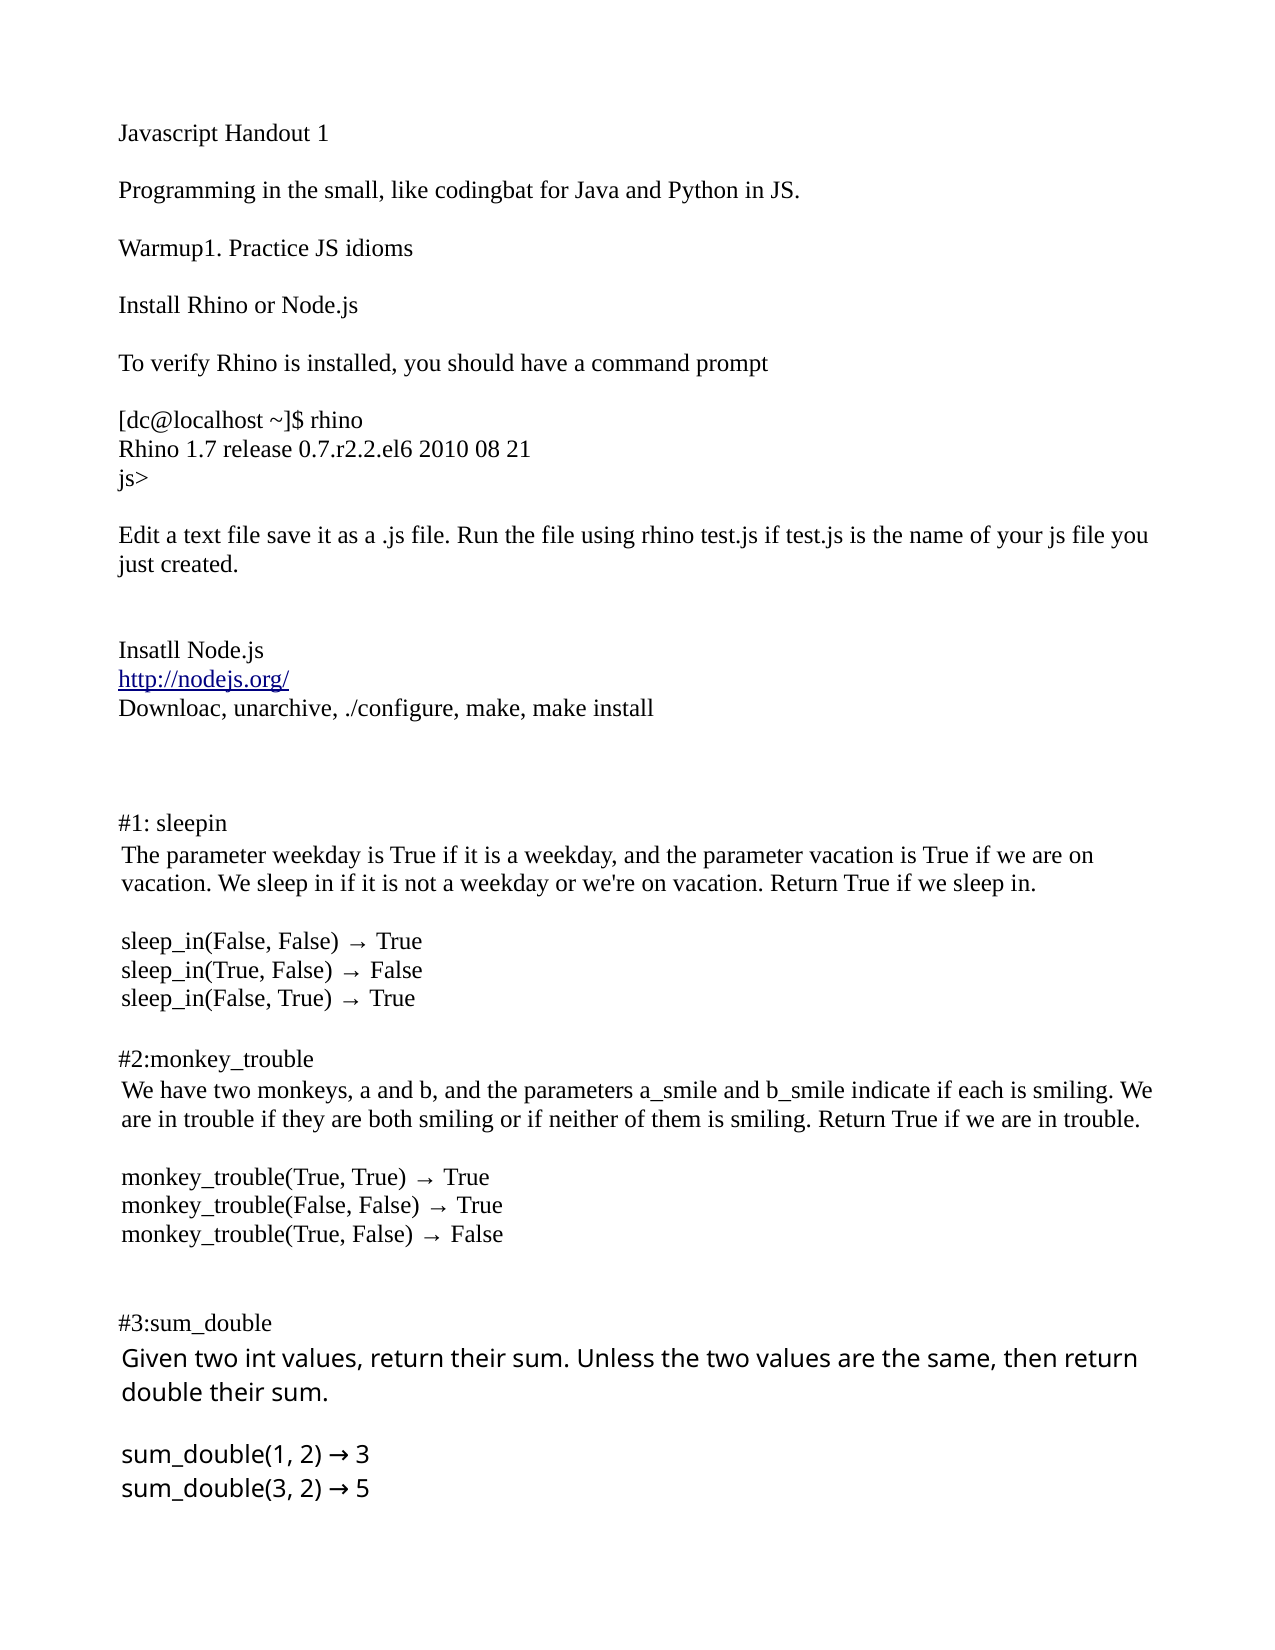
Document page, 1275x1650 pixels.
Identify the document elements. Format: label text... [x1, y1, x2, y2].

text #3:sum_double [118, 1308, 1157, 1337]
table_header The parameter weekday is True if it is a weekday, and the parameter vacation is True if we are on vacation. We sleep in if it is not a weekday or we're on vacation. Return True if we sleep in. sleep_in(False, False) → True sleep_in(True, False) → False sleep_in(False, True) → True [118, 837, 1157, 1015]
text http://nodejs.org/ [118, 664, 1157, 693]
text Install Rhino or Node.js [118, 291, 1157, 319]
text #1: sleepin [118, 808, 1157, 837]
text To verify Rhino is installed, you should have a command prompt [118, 348, 1157, 377]
text Warmup1. Practice JS idioms [118, 233, 1157, 262]
text Javascript Handout 1 [118, 118, 1157, 147]
text Programming in the small, like codingbat for Java and Python in JS. [118, 176, 1157, 204]
text Edit a text file save it as a .js file. Run the file using rhino test.js if test.js is the name of your js file you just created. [118, 521, 1157, 578]
text Insatll Node.js [118, 636, 1157, 664]
text #2:monkey_trouble [118, 1044, 1157, 1073]
text [dc@localhost ~]$ rhino [118, 406, 1157, 434]
text Downloac, unarchive, ./configure, make, make install [118, 693, 1157, 722]
text js> [118, 463, 1157, 492]
table_header Given two int values, return their sum. Unless the two values are the same, then return double their sum. sum_double(1, 2) → 3 sum_double(3, 2) → 5 [118, 1337, 1157, 1508]
table_header We have two monkeys, a and b, and the parameters a_smile and b_smile indicate if each is smiling. We are in trouble if they are both smiling or if neither of them is smiling. Return True if we are in trouble. monkey_trouble(True, True) → True monkey_trouble(False, False) → True monkey_trouble(True, False) → False [118, 1073, 1157, 1251]
text Rhino 1.7 release 0.7.r2.2.el6 2010 08 21 [118, 434, 1157, 463]
